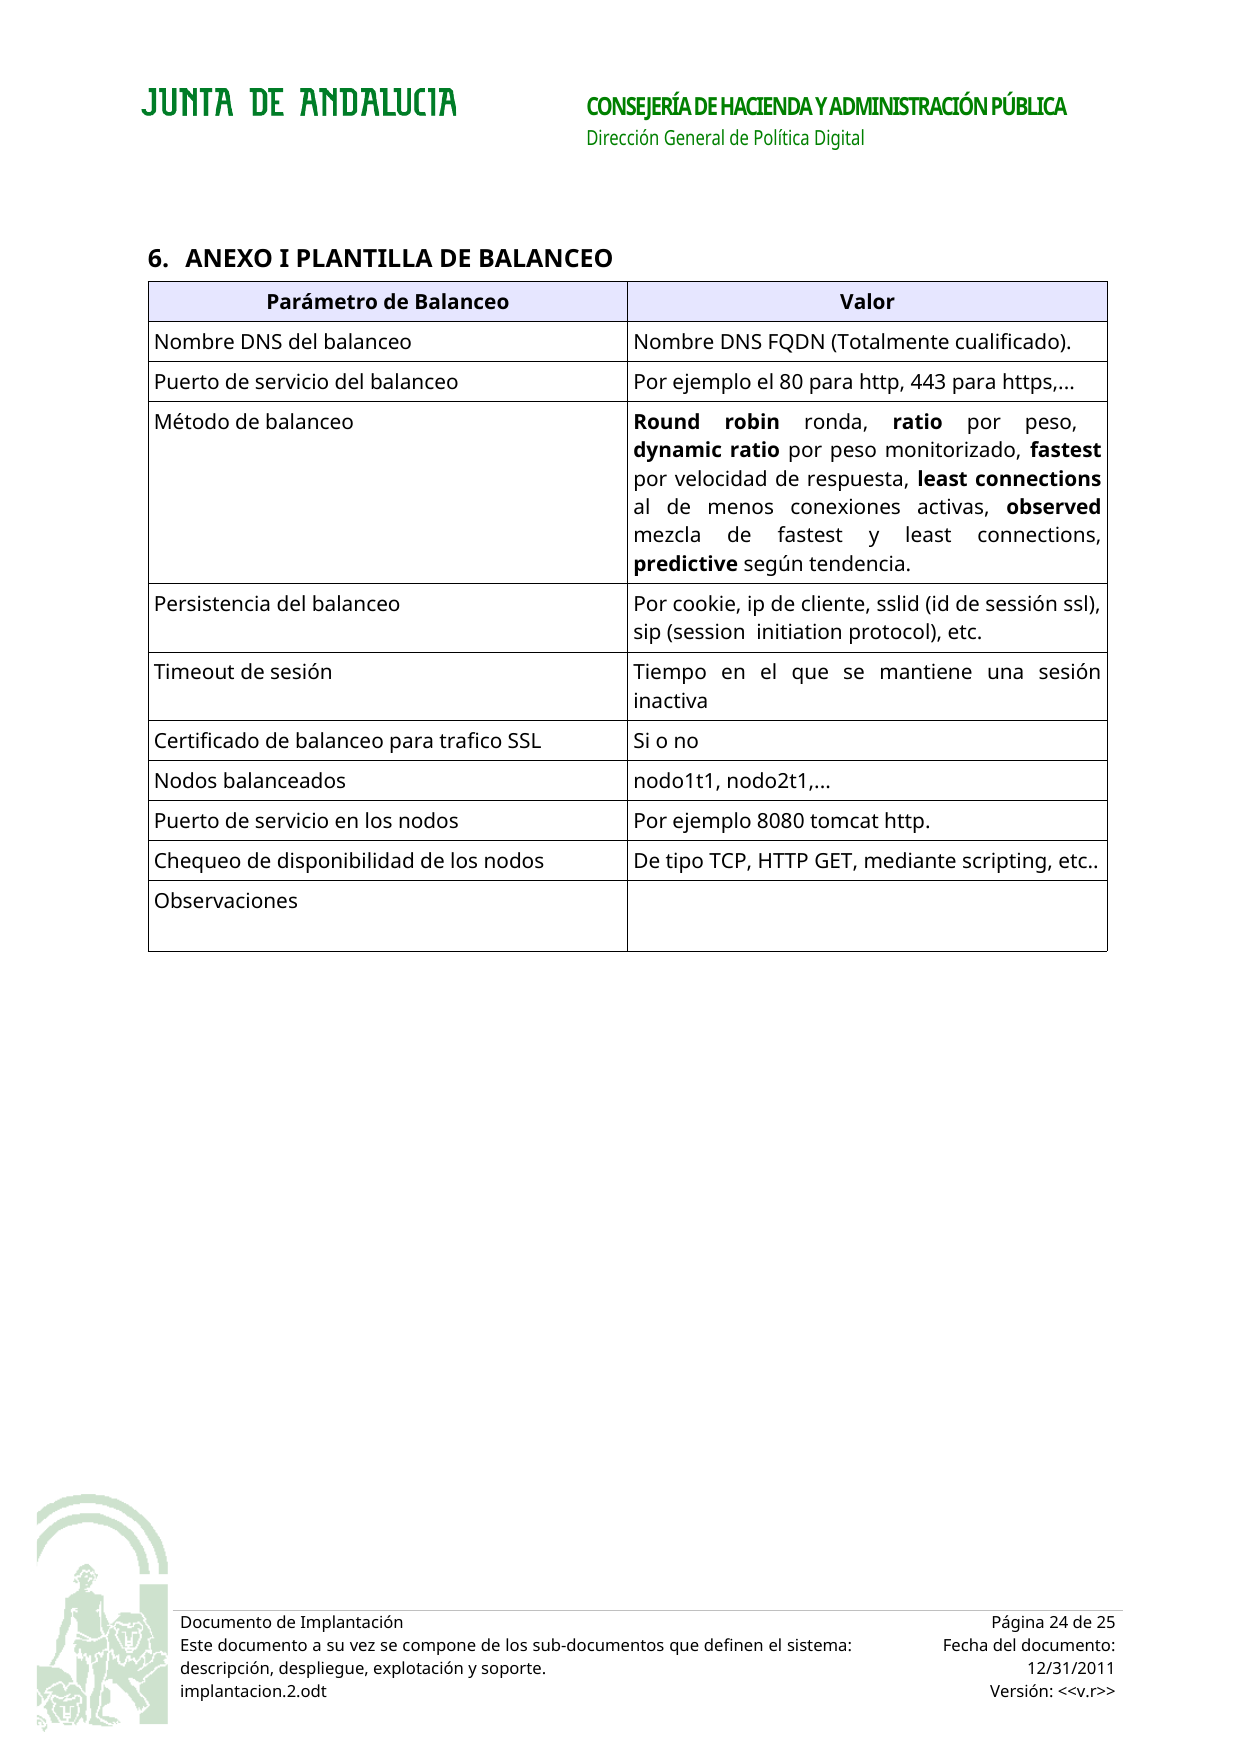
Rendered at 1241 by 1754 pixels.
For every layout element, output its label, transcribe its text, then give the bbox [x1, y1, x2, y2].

table_cell Por ejemplo 8080 tomcat http. [628, 801, 1107, 840]
subtitle Anexo i Plantilla de Balanceo [148, 241, 1107, 275]
table_cell Chequeo de disponibilidad de los nodos [149, 841, 627, 880]
table_cell Observaciones [149, 881, 627, 951]
table_cell nodo1t1, nodo2t1,... [628, 761, 1107, 800]
table_cell Timeout de sesión [149, 653, 627, 720]
table_cell Puerto de servicio en los nodos [149, 801, 627, 840]
table_cell Tiempo en el que se mantiene una sesión inactiva [628, 653, 1107, 720]
table_cell Nombre DNS del balanceo [149, 322, 627, 361]
table_cell Nombre DNS FQDN (Totalmente cualificado). [628, 322, 1107, 361]
table_cell Puerto de servicio del balanceo [149, 362, 627, 401]
table_cell [628, 881, 1107, 951]
picture [141, 88, 457, 116]
table_cell De tipo TCP, HTTP GET, mediante scripting, etc.. [628, 841, 1107, 880]
table_header Valor [628, 282, 1107, 321]
table_cell Método de balanceo [149, 402, 627, 583]
table_cell Nodos balanceados [149, 761, 627, 800]
table_cell Persistencia del balanceo [149, 584, 627, 652]
table_header Parámetro de Balanceo [149, 282, 627, 321]
table_cell Por ejemplo el 80 para http, 443 para https,... [628, 362, 1107, 401]
table_cell Si o no [628, 721, 1107, 760]
table_cell Por cookie, ip de cliente, sslid (id de sessión ssl), sip (session initiation protocol), etc. [628, 584, 1107, 652]
table_cell Certificado de balanceo para trafico SSL [149, 721, 627, 760]
table_cell Round robin ronda, ratio por peso, dynamic ratio por peso monitorizado, fastest por velocidad de respuesta, least connections al de menos conexiones activas, observed mezcla de fastest y least connections, predictive según tendencia. [628, 402, 1107, 583]
